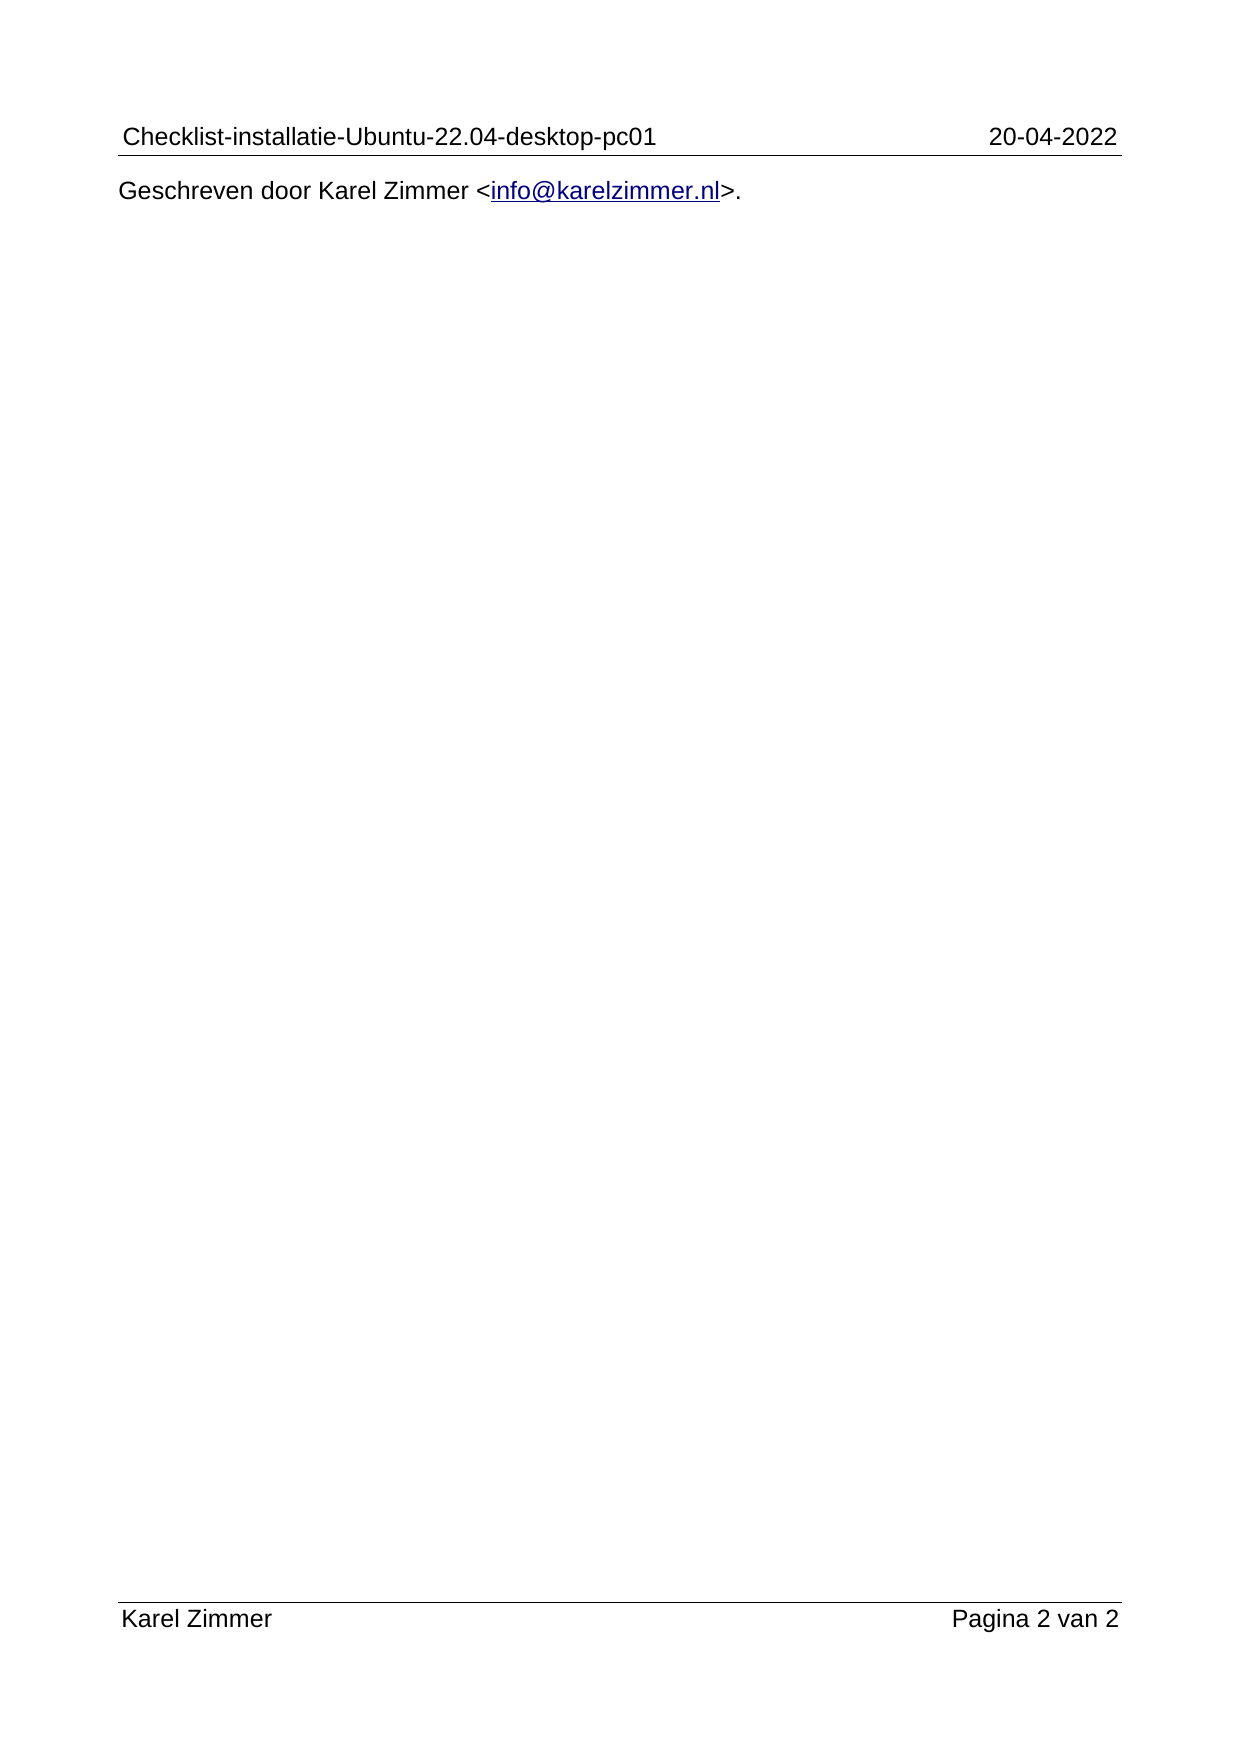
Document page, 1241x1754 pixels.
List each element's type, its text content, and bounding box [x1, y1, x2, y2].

text Geschreven door Karel Zimmer <info@karelzimmer.nl>. [118, 177, 1122, 205]
